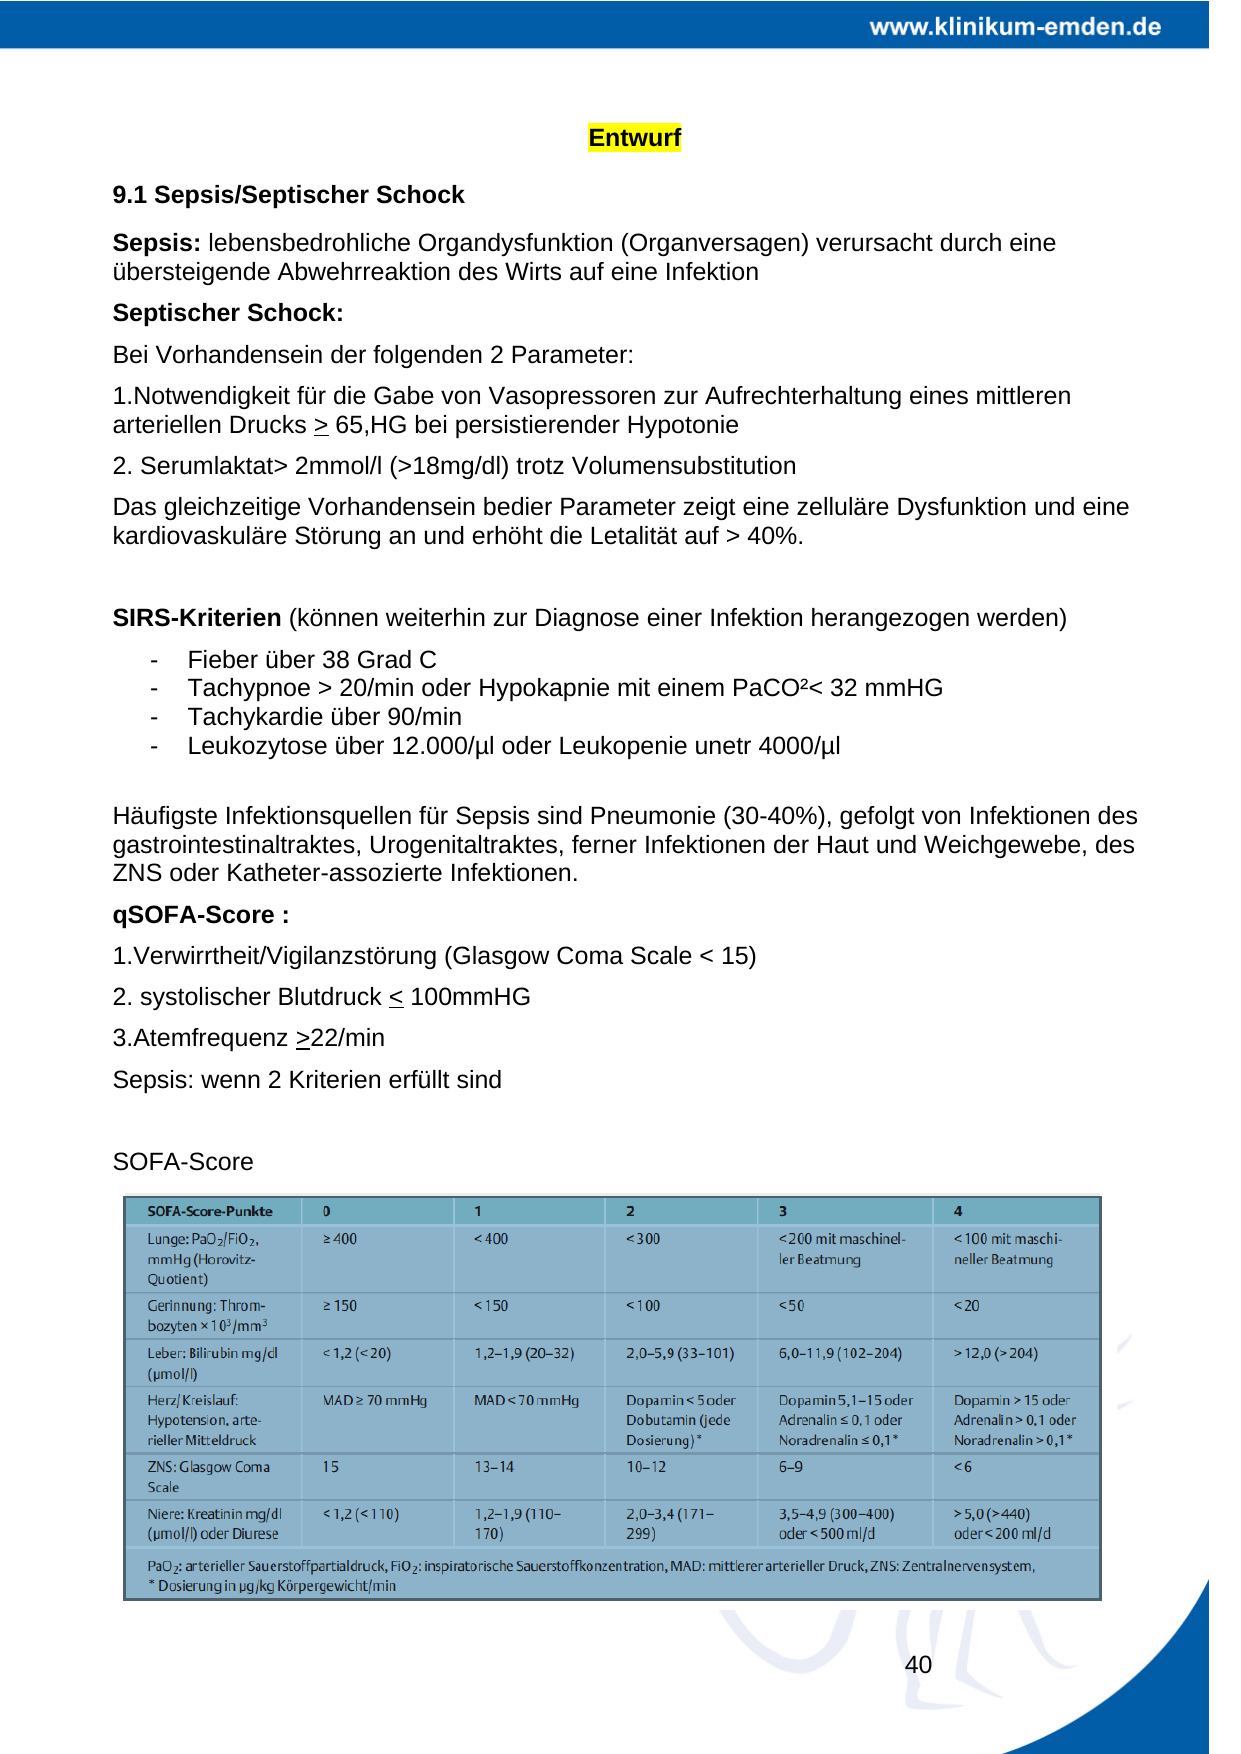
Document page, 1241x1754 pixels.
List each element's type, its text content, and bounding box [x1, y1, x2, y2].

text Entwurf [112, 123, 1157, 152]
text Häufigste Infektionsquellen für Sepsis sind Pneumonie (30-40%), gefolgt von Infektionen des gastrointestinaltraktes, Urogenitaltraktes, ferner Infektionen der Haut und Weichgewebe, des ZNS oder Katheter-assozierte Infektionen. [112, 801, 1157, 887]
text 1.Notwendigkeit für die Gabe von Vasopressoren zur Aufrechterhaltung eines mittleren arteriellen Drucks > 65,HG bei persistierender Hypotonie [112, 381, 1157, 438]
text 2. systolischer Blutdruck < 100mmHG [112, 982, 1157, 1011]
text Sepsis: wenn 2 Kriterien erfüllt sind [112, 1064, 1157, 1093]
picture [0, 1, 1209, 1754]
text 1.Verwirrtheit/Vigilanzstörung (Glasgow Coma Scale < 15) [112, 941, 1157, 969]
text 3.Atemfrequenz >22/min [112, 1023, 1157, 1052]
list Leukozytose über 12.000/µl oder Leukopenie unetr 4000/µl [150, 731, 1157, 759]
text Sepsis: lebensbedrohliche Organdysfunktion (Organversagen) verursacht durch eine übersteigende Abwehrreaktion des Wirts auf eine Infektion [112, 228, 1157, 286]
list Fieber über 38 Grad C [150, 644, 1157, 673]
text SIRS-Kriterien (können weiterhin zur Diagnose einer Infektion herangezogen werden) [112, 603, 1157, 632]
list Tachypnoe > 20/min oder Hypokapnie mit einem PaCO²< 32 mmHG [150, 673, 1157, 702]
list Tachykardie über 90/min [150, 702, 1157, 731]
text Bei Vorhandensein der folgenden 2 Parameter: [112, 339, 1157, 368]
text Septischer Schock: [112, 298, 1157, 327]
text Das gleichzeitige Vorhandensein bedier Parameter zeigt eine zelluläre Dysfunktion und eine kardiovaskuläre Störung an und erhöht die Letalität auf > 40%. [112, 492, 1157, 549]
text 9.1 Sepsis/Septischer Schock [112, 180, 1157, 209]
text SOFA-Score [112, 1147, 1157, 1176]
text qSOFA-Score : [112, 899, 1157, 928]
text 2. Serumlaktat> 2mmol/l (>18mg/dl) trotz Volumensubstitution [112, 451, 1157, 479]
